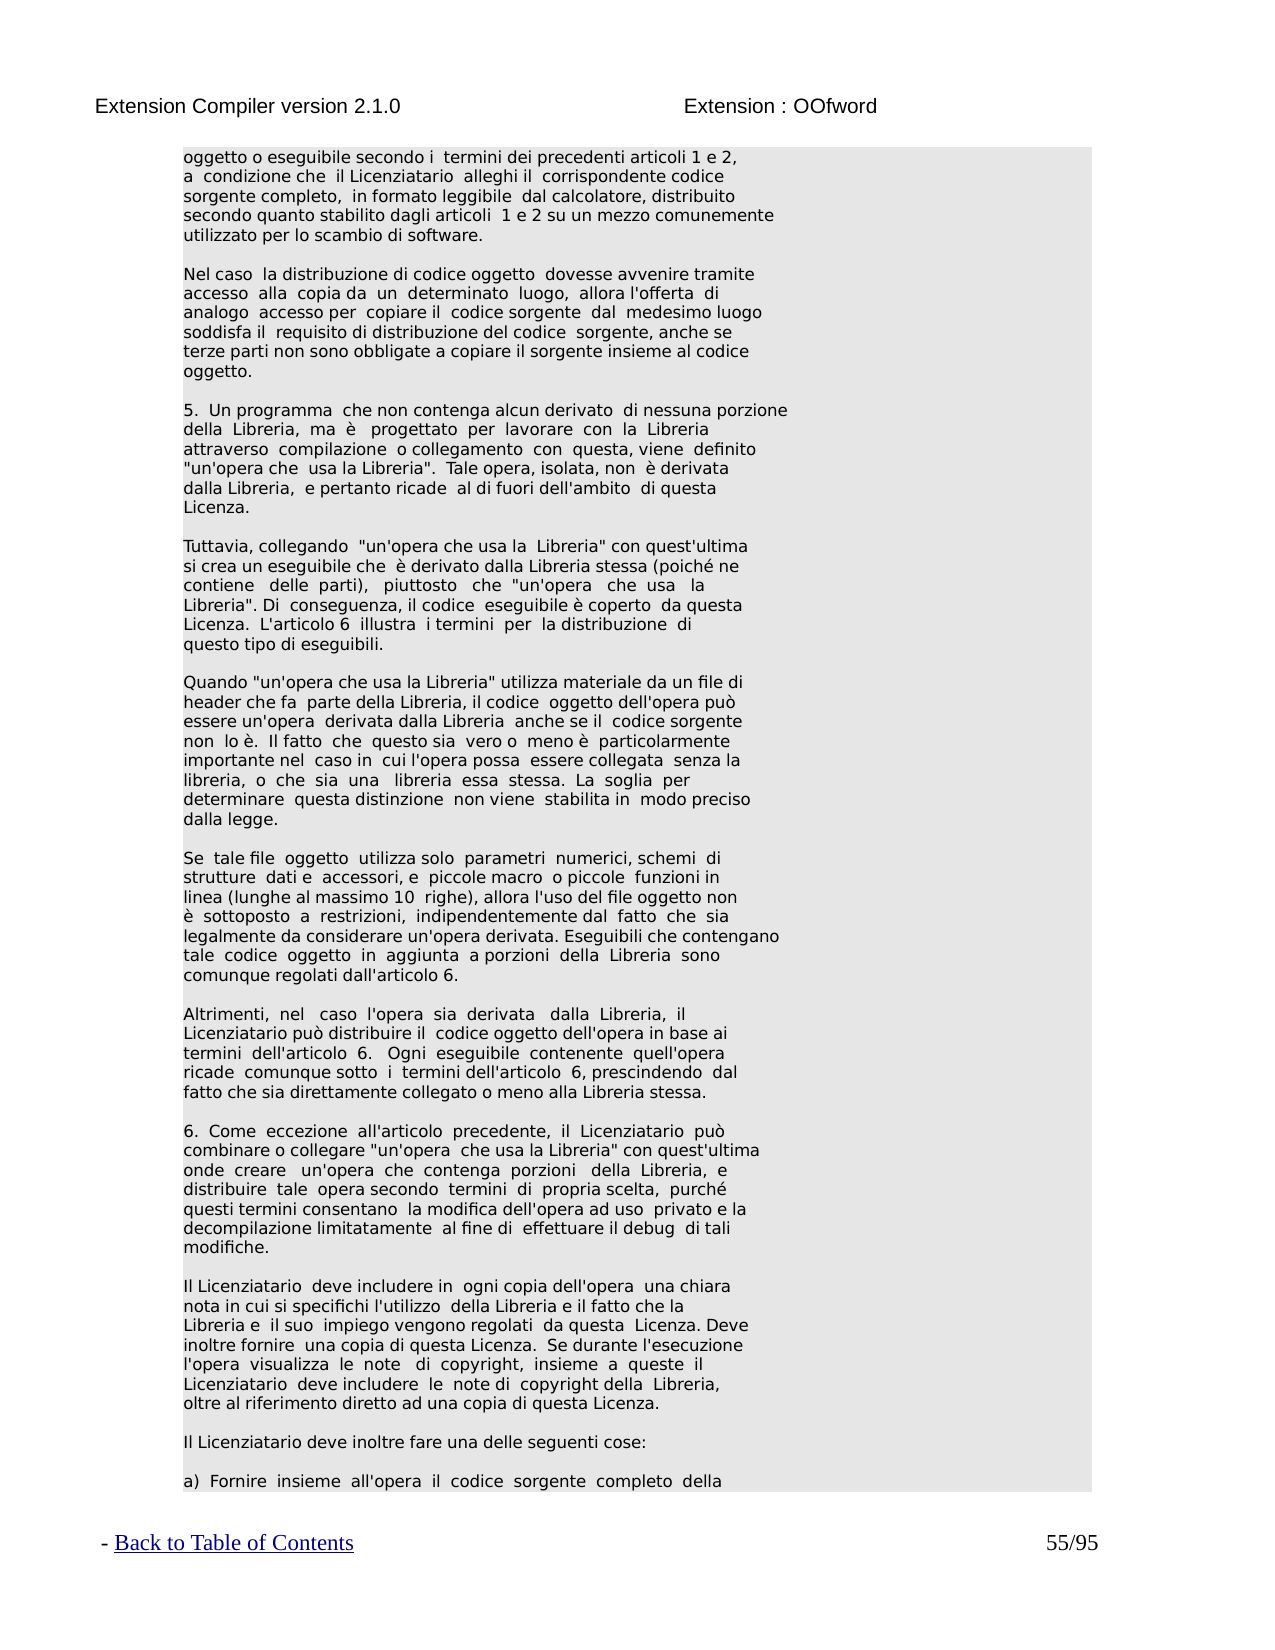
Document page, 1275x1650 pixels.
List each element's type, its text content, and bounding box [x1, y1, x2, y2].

text essere un'opera derivata dalla Libreria anche se il codice sorgente [183, 712, 1092, 732]
text l'opera visualizza le note di copyright, insieme a queste il [183, 1355, 1092, 1375]
text attraverso compilazione o collegamento con questa, viene definito [183, 440, 1092, 459]
text della Libreria, ma è progettato per lavorare con la Libreria [183, 420, 1092, 440]
text libreria, o che sia una libreria essa stessa. La soglia per [183, 771, 1092, 790]
text ricade comunque sotto i termini dell'articolo 6, prescindendo dal [183, 1063, 1092, 1082]
text Licenziatario deve includere le note di copyright della Libreria, [183, 1375, 1092, 1394]
text Tuttavia, collegando "un'opera che usa la Libreria" con quest'ultima [183, 537, 1092, 557]
text questi termini consentano la modifica dell'opera ad uso privato e la [183, 1199, 1092, 1219]
text dalla Libreria, e pertanto ricade al di fuori dell'ambito di questa [183, 479, 1092, 498]
text a) Fornire insieme all'opera il codice sorgente completo della [183, 1472, 1092, 1492]
text sorgente completo, in formato leggibile dal calcolatore, distribuito [183, 186, 1092, 206]
text determinare questa distinzione non viene stabilita in modo preciso [183, 790, 1092, 810]
text Il Licenziatario deve includere in ogni copia dell'opera una chiara [183, 1277, 1092, 1297]
text fatto che sia direttamente collegato o meno alla Libreria stessa. [183, 1082, 1092, 1102]
text Licenza. L'articolo 6 illustra i termini per la distribuzione di [183, 615, 1092, 634]
text Quando "un'opera che usa la Libreria" utilizza materiale da un file di [183, 673, 1092, 693]
text distribuire tale opera secondo termini di propria scelta, purché [183, 1180, 1092, 1199]
text legalmente da considerare un'opera derivata. Eseguibili che contengano [183, 927, 1092, 946]
text dalla legge. [183, 810, 1092, 829]
text 5. Un programma che non contenga alcun derivato di nessuna porzione [183, 401, 1092, 420]
text termini dell'articolo 6. Ogni eseguibile contenente quell'opera [183, 1043, 1092, 1063]
text terze parti non sono obbligate a copiare il sorgente insieme al codice [183, 342, 1092, 362]
text Nel caso la distribuzione di codice oggetto dovesse avvenire tramite [183, 264, 1092, 284]
text modifiche. [183, 1238, 1092, 1258]
text Il Licenziatario deve inoltre fare una delle seguenti cose: [183, 1433, 1092, 1453]
text strutture dati e accessori, e piccole macro o piccole funzioni in [183, 868, 1092, 888]
text tale codice oggetto in aggiunta a porzioni della Libreria sono [183, 946, 1092, 966]
text è sottoposto a restrizioni, indipendentemente dal fatto che sia [183, 907, 1092, 927]
text inoltre fornire una copia di questa Licenza. Se durante l'esecuzione [183, 1336, 1092, 1355]
text questo tipo di eseguibili. [183, 634, 1092, 654]
text secondo quanto stabilito dagli articoli 1 e 2 su un mezzo comunemente [183, 206, 1092, 225]
text importante nel caso in cui l'opera possa essere collegata senza la [183, 751, 1092, 771]
text contiene delle parti), piuttosto che "un'opera che usa la [183, 576, 1092, 596]
text 6. Come eccezione all'articolo precedente, il Licenziatario può [183, 1121, 1092, 1141]
text si crea un eseguibile che è derivato dalla Libreria stessa (poiché ne [183, 557, 1092, 576]
text nota in cui si specifichi l'utilizzo della Libreria e il fatto che la [183, 1297, 1092, 1316]
text oggetto. [183, 362, 1092, 381]
text Libreria". Di conseguenza, il codice eseguibile è coperto da questa [183, 596, 1092, 615]
text non lo è. Il fatto che questo sia vero o meno è particolarmente [183, 732, 1092, 751]
text Libreria e il suo impiego vengono regolati da questa Licenza. Deve [183, 1316, 1092, 1336]
text Licenza. [183, 498, 1092, 518]
text accesso alla copia da un determinato luogo, allora l'offerta di [183, 284, 1092, 303]
text oggetto o eseguibile secondo i termini dei precedenti articoli 1 e 2, [183, 147, 1092, 167]
text analogo accesso per copiare il codice sorgente dal medesimo luogo [183, 303, 1092, 323]
text comunque regolati dall'articolo 6. [183, 966, 1092, 985]
text "un'opera che usa la Libreria". Tale opera, isolata, non è derivata [183, 459, 1092, 479]
text Licenziatario può distribuire il codice oggetto dell'opera in base ai [183, 1024, 1092, 1043]
text linea (lunghe al massimo 10 righe), allora l'uso del file oggetto non [183, 888, 1092, 907]
text decompilazione limitatamente al fine di effettuare il debug di tali [183, 1219, 1092, 1238]
text header che fa parte della Libreria, il codice oggetto dell'opera può [183, 693, 1092, 712]
text Se tale file oggetto utilizza solo parametri numerici, schemi di [183, 849, 1092, 868]
text onde creare un'opera che contenga porzioni della Libreria, e [183, 1160, 1092, 1180]
text oltre al riferimento diretto ad una copia di questa Licenza. [183, 1394, 1092, 1414]
text combinare o collegare "un'opera che usa la Libreria" con quest'ultima [183, 1141, 1092, 1160]
text soddisfa il requisito di distribuzione del codice sorgente, anche se [183, 323, 1092, 342]
text utilizzato per lo scambio di software. [183, 225, 1092, 245]
text Altrimenti, nel caso l'opera sia derivata dalla Libreria, il [183, 1004, 1092, 1024]
text a condizione che il Licenziatario alleghi il corrispondente codice [183, 167, 1092, 186]
